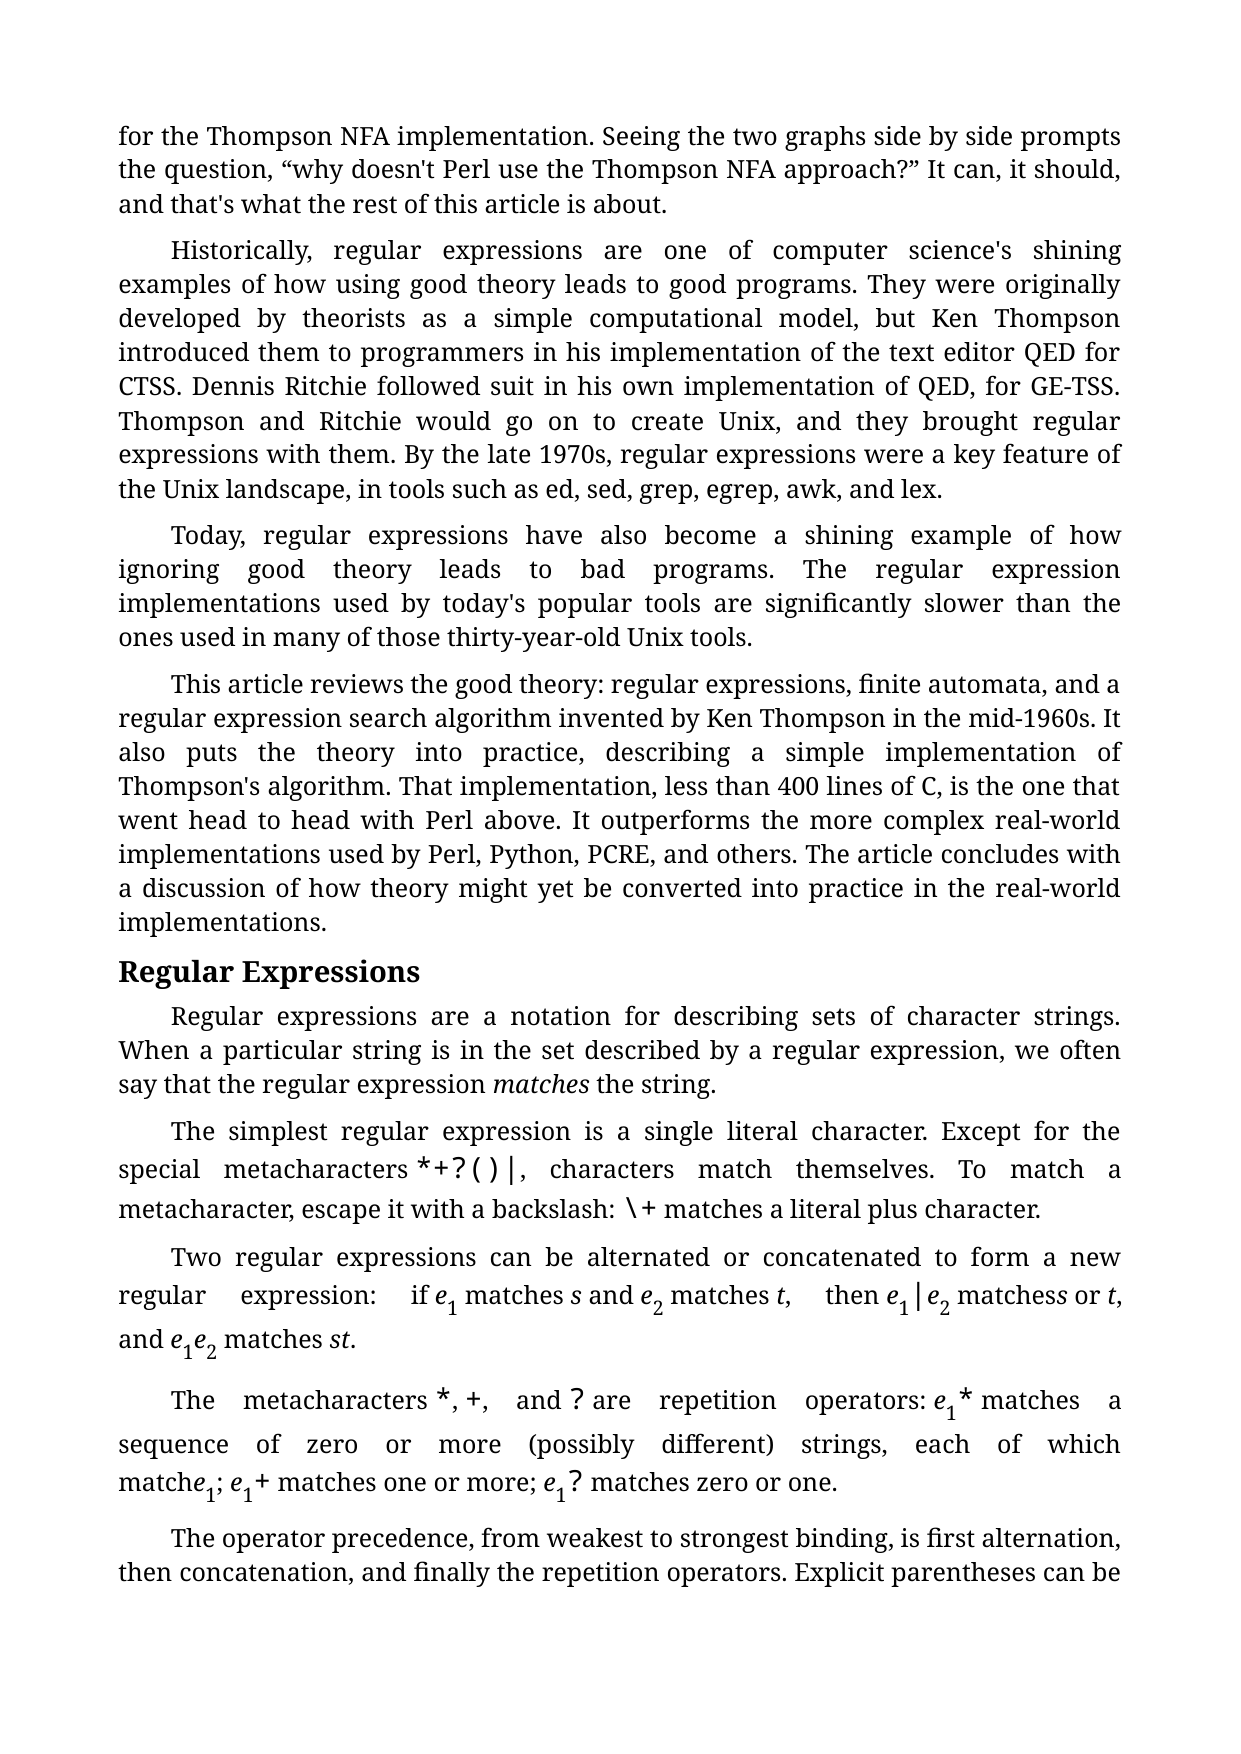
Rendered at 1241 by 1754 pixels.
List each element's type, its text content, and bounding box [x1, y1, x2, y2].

text This article reviews the good theory: regular expressions, finite automata, and a regular expression search algorithm invented by Ken Thompson in the mid-1960s. It also puts the theory into practice, describing a simple implementation of Thompson's algorithm. That implementation, less than 400 lines of C, is the one that went head to head with Perl above. It outperforms the more complex real-world implementations used by Perl, Python, PCRE, and others. The article concludes with a discussion of how theory might yet be converted into practice in the real-world implementations. [118, 667, 1122, 939]
text The simplest regular expression is a single literal character. Except for the special metacharacters *+?()|, characters match themselves. To match a metacharacter, escape it with a backslash: \+ matches a literal plus character. [118, 1113, 1122, 1227]
subtitle Regular Expressions [118, 952, 1122, 991]
text for the Thompson NFA implementation. Seeing the two graphs side by side prompts the question, “why doesn't Perl use the Thompson NFA approach?” It can, it should, and that's what the rest of this article is about. [118, 118, 1122, 220]
text The metacharacters *, +, and ? are repetition operators: e1* matches a sequence of zero or more (possibly different) strings, each of which matche1; e1+ matches one or more; e1? matches zero or one. [118, 1378, 1122, 1508]
text Two regular expressions can be alternated or concatenated to form a new regular expression: if e1 matches s and e2 matches t, then e1|e2 matchess or t, and e1e2 matches st. [118, 1239, 1122, 1366]
text Historically, regular expressions are one of computer science's shining examples of how using good theory leads to good programs. They were originally developed by theorists as a simple computational model, but Ken Thompson introduced them to programmers in his implementation of the text editor QED for CTSS. Dennis Ritchie followed suit in his own implementation of QED, for GE-TSS. Thompson and Ritchie would go on to create Unix, and they brought regular expressions with them. By the late 1970s, regular expressions were a key feature of the Unix landscape, in tools such as ed, sed, grep, egrep, awk, and lex. [118, 233, 1122, 505]
text The operator precedence, from weakest to strongest binding, is first alternation, then concatenation, and finally the repetition operators. Explicit parentheses can be [118, 1521, 1122, 1589]
text Today, regular expressions have also become a shining example of how ignoring good theory leads to bad programs. The regular expression implementations used by today's popular tools are significantly slower than the ones used in many of those thirty-year-old Unix tools. [118, 518, 1122, 654]
text Regular expressions are a notation for describing sets of character strings. When a particular string is in the set described by a regular expression, we often say that the regular expression matches the string. [118, 999, 1122, 1101]
